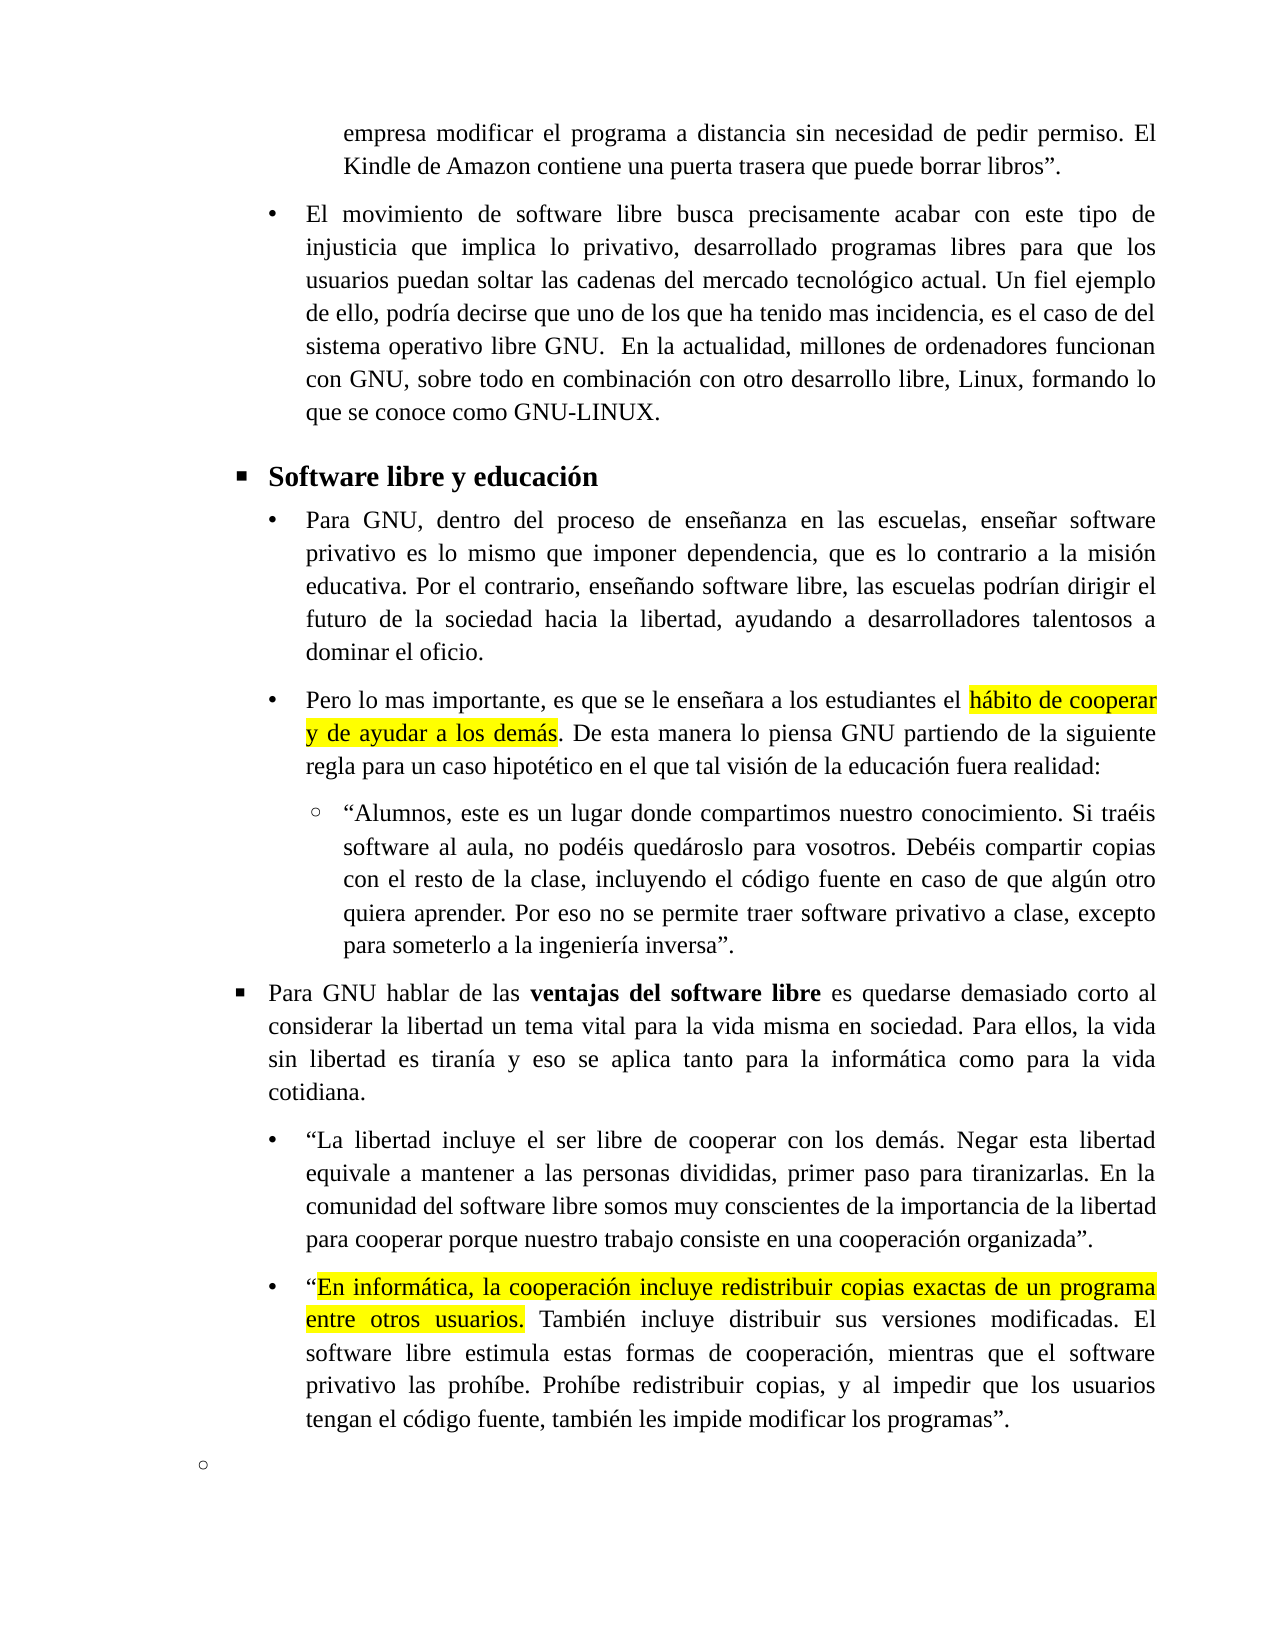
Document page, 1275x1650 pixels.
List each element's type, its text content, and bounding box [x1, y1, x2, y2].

list empresa modificar el programa a distancia sin necesidad de pedir permiso. El Kindle de Amazon contiene una puerta trasera que puede borrar libros”. [306, 118, 1157, 180]
list Para GNU hablar de las ventajas del software libre es quedarse demasiado corto al considerar la libertad un tema vital para la vida misma en sociedad. Para ellos, la vida sin libertad es tiranía y eso se aplica tanto para la informática como para la vida cotidiana. [231, 978, 1157, 1106]
list “Alumnos, este es un lugar donde compartimos nuestro conocimiento. Si traéis software al aula, no podéis quedároslo para vosotros. Debéis compartir copias con el resto de la clase, incluyendo el código fuente en caso de que algún otro quiera aprender. Por eso no se permite traer software privativo a clase, excepto para someterlo a la ingeniería inversa”. [306, 798, 1157, 959]
list Para GNU, dentro del proceso de enseñanza en las escuelas, enseñar software privativo es lo mismo que imponer dependencia, que es lo contrario a la misión educativa. Por el contrario, enseñando software libre, las escuelas podrían dirigir el futuro de la sociedad hacia la libertad, ayudando a desarrolladores talentosos a dominar el oficio. [268, 505, 1157, 666]
list Pero lo mas importante, es que se le enseñara a los estudiantes el hábito de cooperar y de ayudar a los demás. De esta manera lo piensa GNU partiendo de la siguiente regla para un caso hipotético en el que tal visión de la educación fuera realidad: [268, 685, 1157, 780]
subtitle Software libre y educación [231, 459, 1157, 493]
list “En informática, la cooperación incluye redistribuir copias exactas de un programa entre otros usuarios. También incluye distribuir sus versiones modificadas. El software libre estimula estas formas de cooperación, mientras que el software privativo las prohíbe. Prohíbe redistribuir copias, y al impedir que los usuarios tengan el código fuente, también les impide modificar los programas”. [268, 1272, 1157, 1432]
list El movimiento de software libre busca precisamente acabar con este tipo de injusticia que implica lo privativo, desarrollado programas libres para que los usuarios puedan soltar las cadenas del mercado tecnológico actual. Un fiel ejemplo de ello, podría decirse que uno de los que ha tenido mas incidencia, es el caso de del sistema operativo libre GNU. En la actualidad, millones de ordenadores funcionan con GNU, sobre todo en combinación con otro desarrollo libre, Linux, formando lo que se conoce como GNU-LINUX. [268, 199, 1157, 426]
list “La libertad incluye el ser libre de cooperar con los demás. Negar esta libertad equivale a mantener a las personas divididas, primer paso para tiranizarlas. En la comunidad del software libre somos muy conscientes de la importancia de la libertad para cooperar porque nuestro trabajo consiste en una cooperación organizada”. [268, 1125, 1157, 1253]
